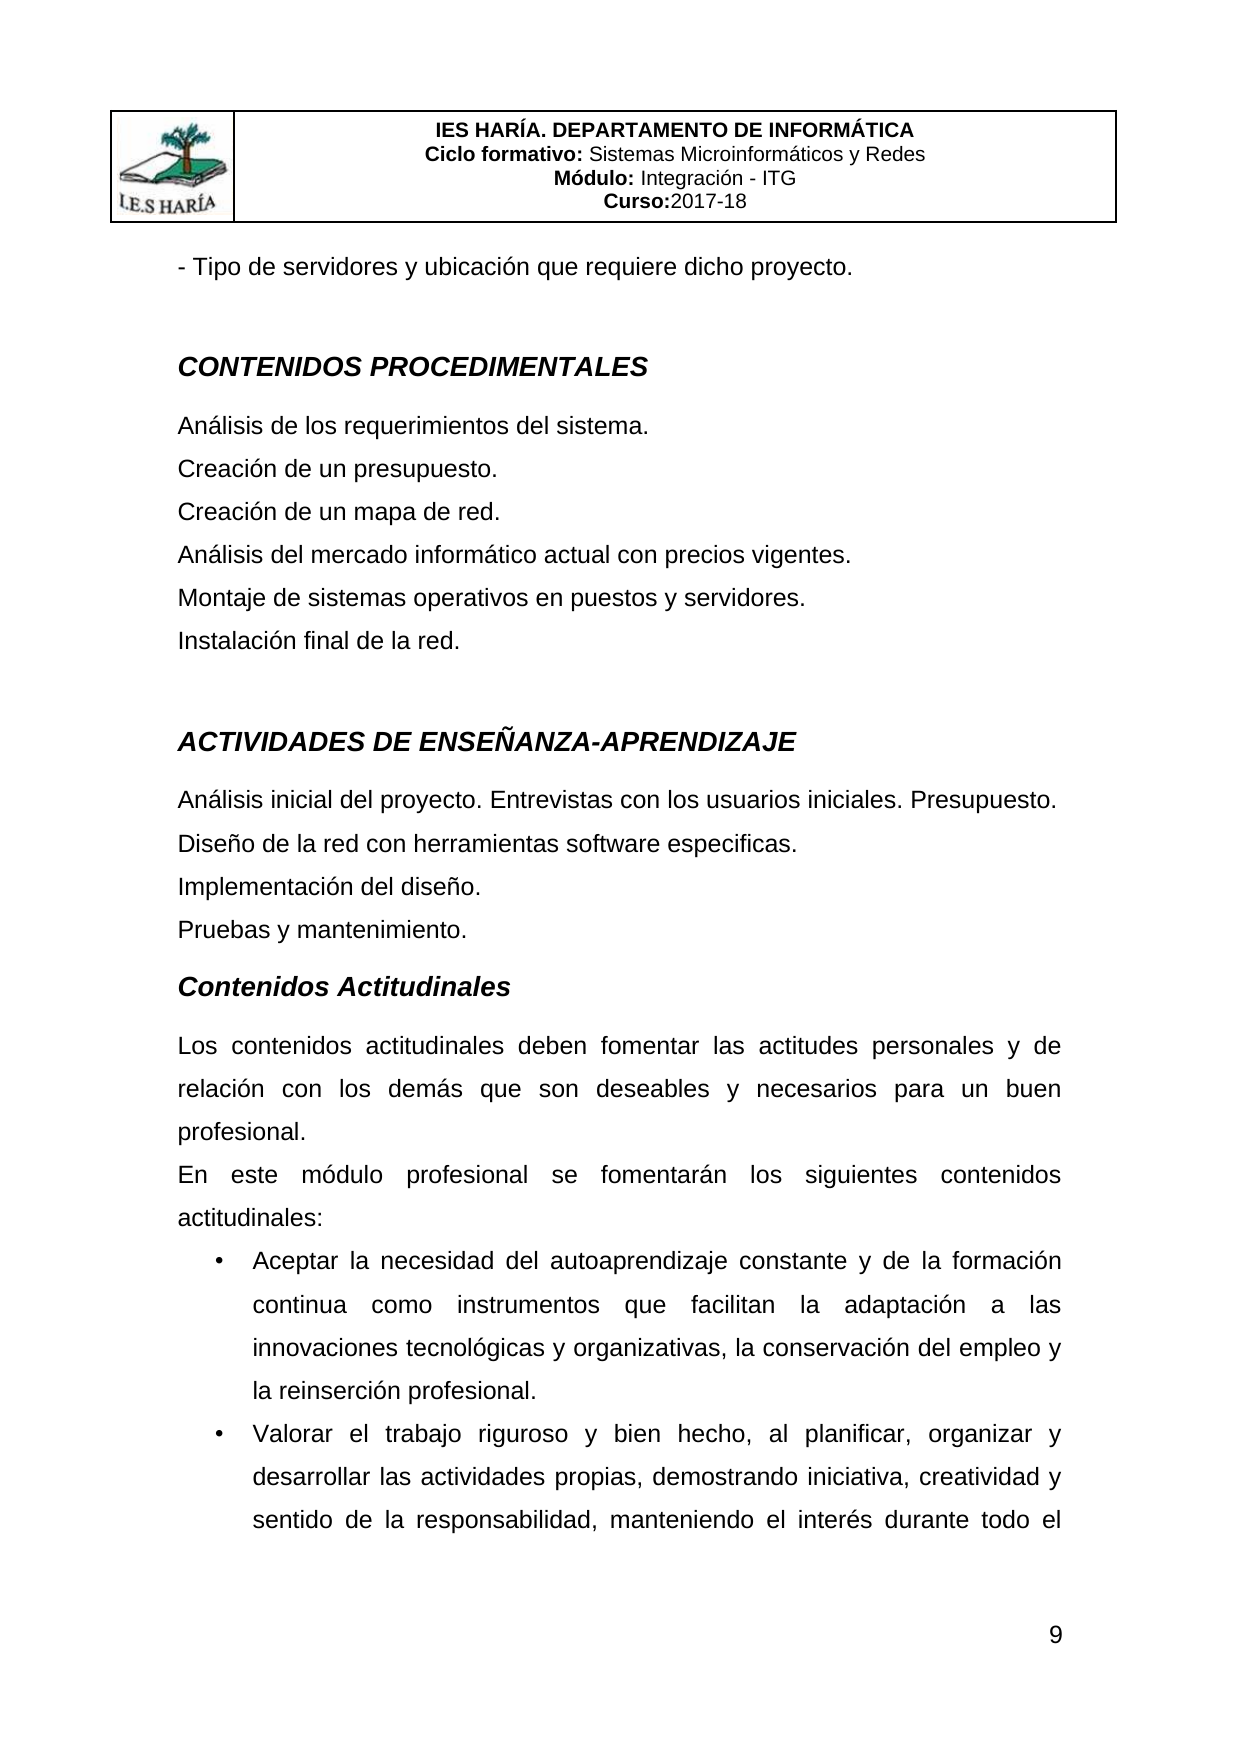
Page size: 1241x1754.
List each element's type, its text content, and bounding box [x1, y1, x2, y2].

subtitle Contenidos Actitudinales [177, 970, 1063, 1002]
subtitle CONTENIDOS PROCEDIMENTALES [177, 350, 1063, 382]
text Análisis de los requerimientos del sistema. [177, 411, 1063, 439]
text Análisis del mercado informático actual con precios vigentes. [177, 540, 1063, 569]
list Valorar el trabajo riguroso y bien hecho, al planificar, organizar y desarrollar las actividades propias, demostrando iniciativa, creatividad y sentido de la responsabilidad, manteniendo el interés durante todo el [215, 1419, 1063, 1534]
list Aceptar la necesidad del autoaprendizaje constante y de la formación continua como instrumentos que facilitan la adaptación a las innovaciones tecnológicas y organizativas, la conservación del empleo y la reinserción profesional. [215, 1246, 1063, 1404]
text Pruebas y mantenimiento. [177, 915, 1063, 943]
text Diseño de la red con herramientas software especificas. [177, 828, 1063, 857]
text - Tipo de servidores y ubicación que requiere dicho proyecto. [177, 252, 1063, 280]
text Instalación final de la red. [177, 626, 1063, 655]
text Los contenidos actitudinales deben fomentar las actitudes personales y de relación con los demás que son deseables y necesarios para un buen profesional. [177, 1031, 1063, 1146]
text Creación de un presupuesto. [177, 454, 1063, 483]
picture [116, 117, 233, 215]
text Montaje de sistemas operativos en puestos y servidores. [177, 583, 1063, 612]
text En este módulo profesional se fomentarán los siguientes contenidos actitudinales: [177, 1160, 1063, 1232]
text Creación de un mapa de red. [177, 497, 1063, 526]
subtitle ACTIVIDADES DE ENSEÑANZA-APRENDIZAJE [177, 725, 1063, 757]
text Implementación del diseño. [177, 872, 1063, 900]
text Análisis inicial del proyecto. Entrevistas con los usuarios iniciales. Presupuesto. [177, 785, 1063, 814]
